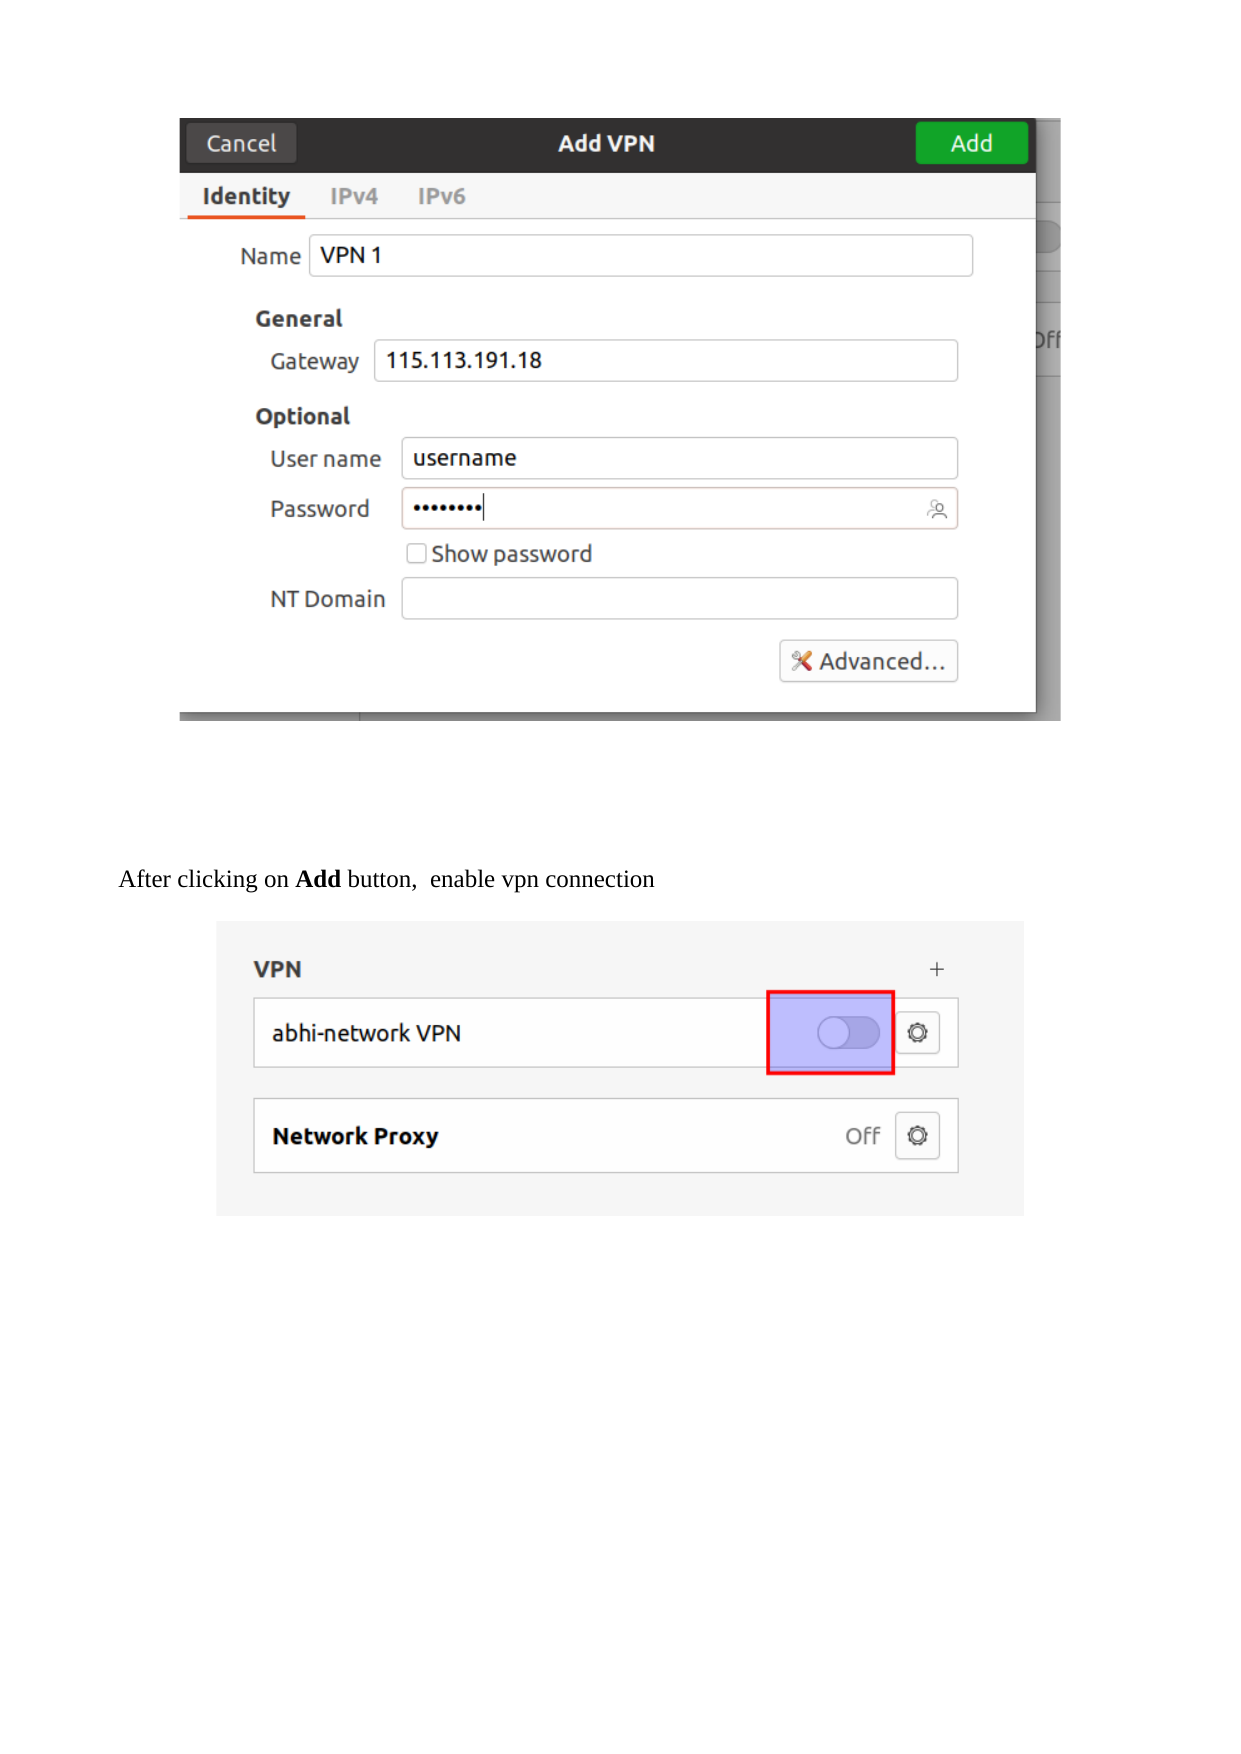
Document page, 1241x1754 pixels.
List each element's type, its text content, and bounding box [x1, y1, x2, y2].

picture [216, 921, 1024, 1216]
text ­After clicking on Add button, enable vpn connection [118, 864, 1122, 893]
picture [179, 118, 1061, 721]
